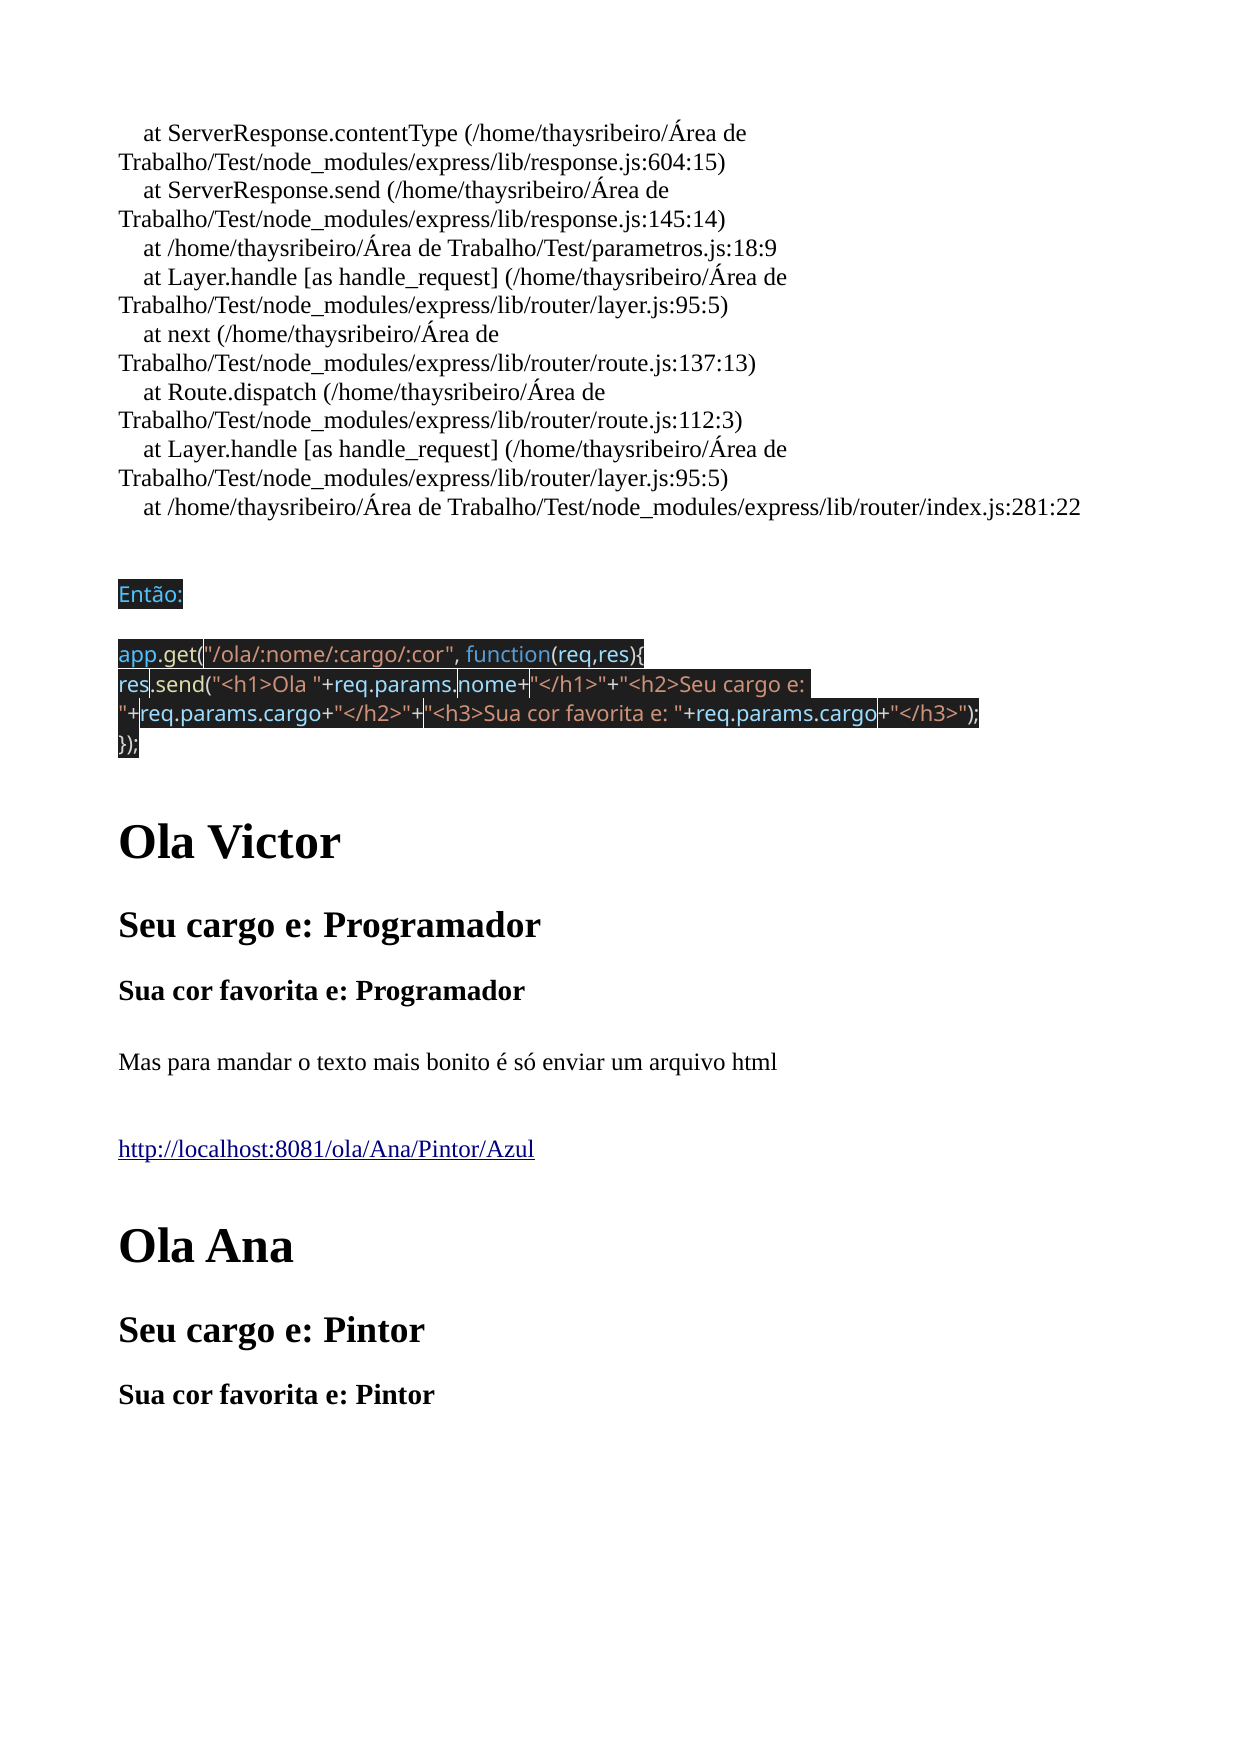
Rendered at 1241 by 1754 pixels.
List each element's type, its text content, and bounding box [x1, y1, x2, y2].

text app.get("/ola/:nome/:cargo/:cor", function(req,res){ [118, 639, 1122, 668]
text at Layer.handle [as handle_request] (/home/thaysribeiro/Área de Trabalho/Test/node_modules/express/lib/router/layer.js:95:5) [118, 434, 1122, 492]
text Mas para mandar o texto mais bonito é só enviar um arquivo html [118, 1047, 1122, 1076]
subtitle Seu cargo e: Programador [118, 902, 1122, 946]
subtitle Sua cor favorita e: Programador [118, 973, 1122, 1006]
text }); [118, 728, 1122, 758]
text at ServerResponse.contentType (/home/thaysribeiro/Área de Trabalho/Test/node_modules/express/lib/response.js:604:15) [118, 118, 1122, 176]
subtitle Sua cor favorita e: Pintor [118, 1377, 1122, 1411]
text at Layer.handle [as handle_request] (/home/thaysribeiro/Área de Trabalho/Test/node_modules/express/lib/router/layer.js:95:5) [118, 262, 1122, 319]
subtitle Seu cargo e: Pintor [118, 1307, 1122, 1350]
text Então: [118, 579, 1122, 609]
subtitle Ola Ana [118, 1216, 1122, 1274]
text at ServerResponse.send (/home/thaysribeiro/Área de Trabalho/Test/node_modules/express/lib/response.js:145:14) [118, 176, 1122, 233]
text at /home/thaysribeiro/Área de Trabalho/Test/node_modules/express/lib/router/index.js:281:22 [118, 492, 1122, 521]
text at Route.dispatch (/home/thaysribeiro/Área de Trabalho/Test/node_modules/express/lib/router/route.js:112:3) [118, 377, 1122, 434]
subtitle Ola Victor [118, 812, 1122, 869]
text at /home/thaysribeiro/Área de Trabalho/Test/parametros.js:18:9 [118, 233, 1122, 262]
text at next (/home/thaysribeiro/Área de Trabalho/Test/node_modules/express/lib/router/route.js:137:13) [118, 319, 1122, 377]
text http://localhost:8081/ola/Ana/Pintor/Azul [118, 1134, 1122, 1162]
text res.send("<h1>Ola "+req.params.nome+"</h1>"+"<h2>Seu cargo e: "+req.params.cargo+"</h2>"+"<h3>Sua cor favorita e: "+req.params.cargo+"</h3>"); [118, 668, 1122, 728]
